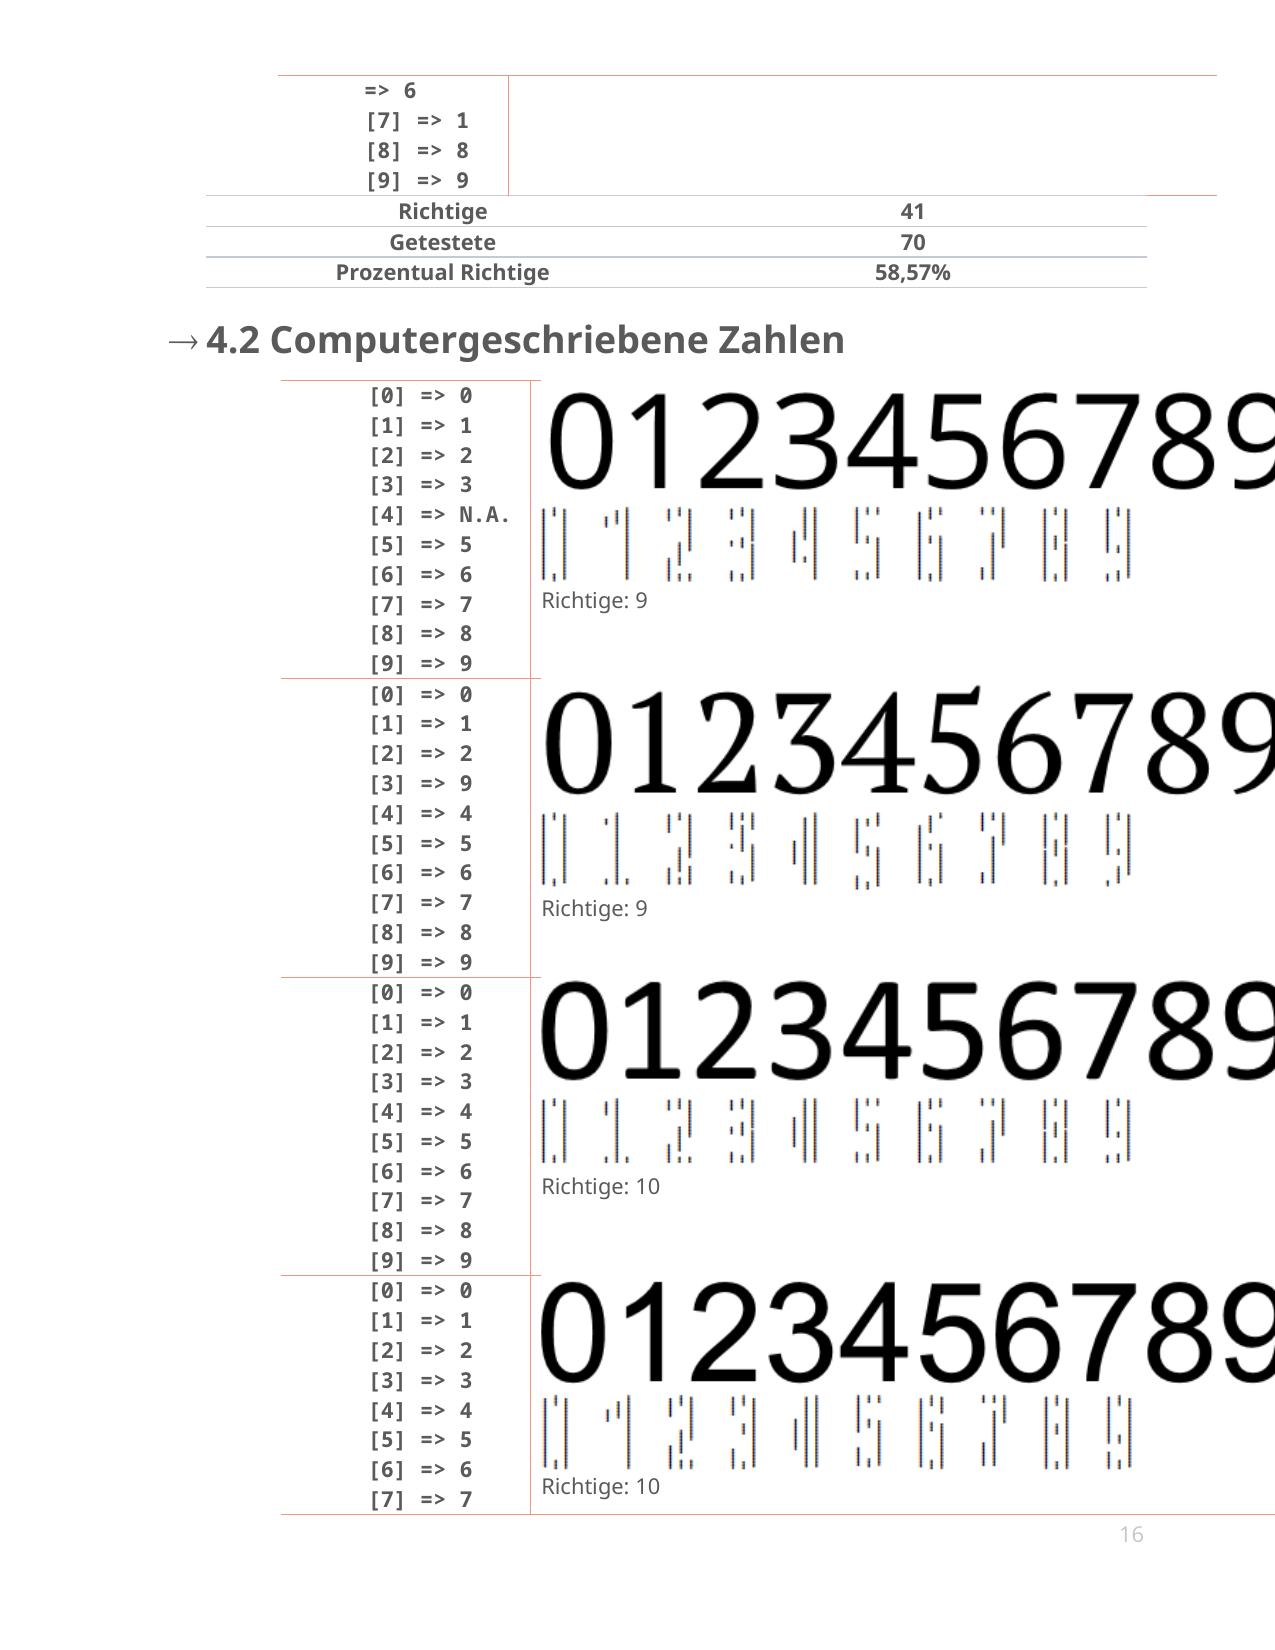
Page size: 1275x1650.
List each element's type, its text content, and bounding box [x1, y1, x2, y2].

table_cell Richtige: 10 [531, 1276, 1275, 1514]
table_cell [206, 976, 281, 1275]
table_cell Richtige: 9 [531, 679, 1275, 976]
table_cell [0] => 0 [1] => 1 [2] => 2 [3] => 3 [4] => 4 [5] => 5 [6] => 6 [7] => 7 [8] => 8 [9] => 9 [281, 978, 530, 1275]
table_cell [206, 75, 278, 195]
table_cell [509, 76, 1217, 195]
table_cell [0] => 0 [1] => 1 [2] => 2 [3] => 3 [4] => 4 [5] => 5 [6] => 6 [7] => 7 [281, 1276, 530, 1514]
table_cell 41 [679, 196, 1147, 226]
table_cell Richtige [206, 196, 679, 226]
table_cell [0] => 0 [1] => 1 [2] => 2 [3] => 9 [4] => 4 [5] => 5 [6] => 6 [7] => 7 [8] => 8 [9] => 9 [281, 679, 530, 976]
table_header Richtige: 9 [531, 381, 1275, 678]
table_cell 58,57% [679, 258, 1147, 287]
table_cell [206, 1275, 281, 1514]
table_cell Richtige: 10 [531, 978, 1275, 1275]
table_header [0] => 0 [1] => 1 [2] => 2 [3] => 3 [4] => N.A. [5] => 5 [6] => 6 [7] => 7 [8] => 8 [9] => 9 [281, 381, 530, 678]
table_cell [1147, 196, 1217, 226]
table_cell [1147, 256, 1217, 287]
table_cell Prozentual Richtige [206, 258, 679, 287]
table_cell [1147, 226, 1217, 256]
table_cell Getestete [206, 227, 679, 256]
table_cell [206, 678, 281, 976]
table_cell => 6 [7] => 1 [8] => 8 [9] => 9 [278, 76, 508, 195]
list 4.2 Computergeschriebene Zahlen [169, 313, 1144, 364]
table_header [206, 380, 281, 678]
table_cell 70 [679, 227, 1147, 256]
